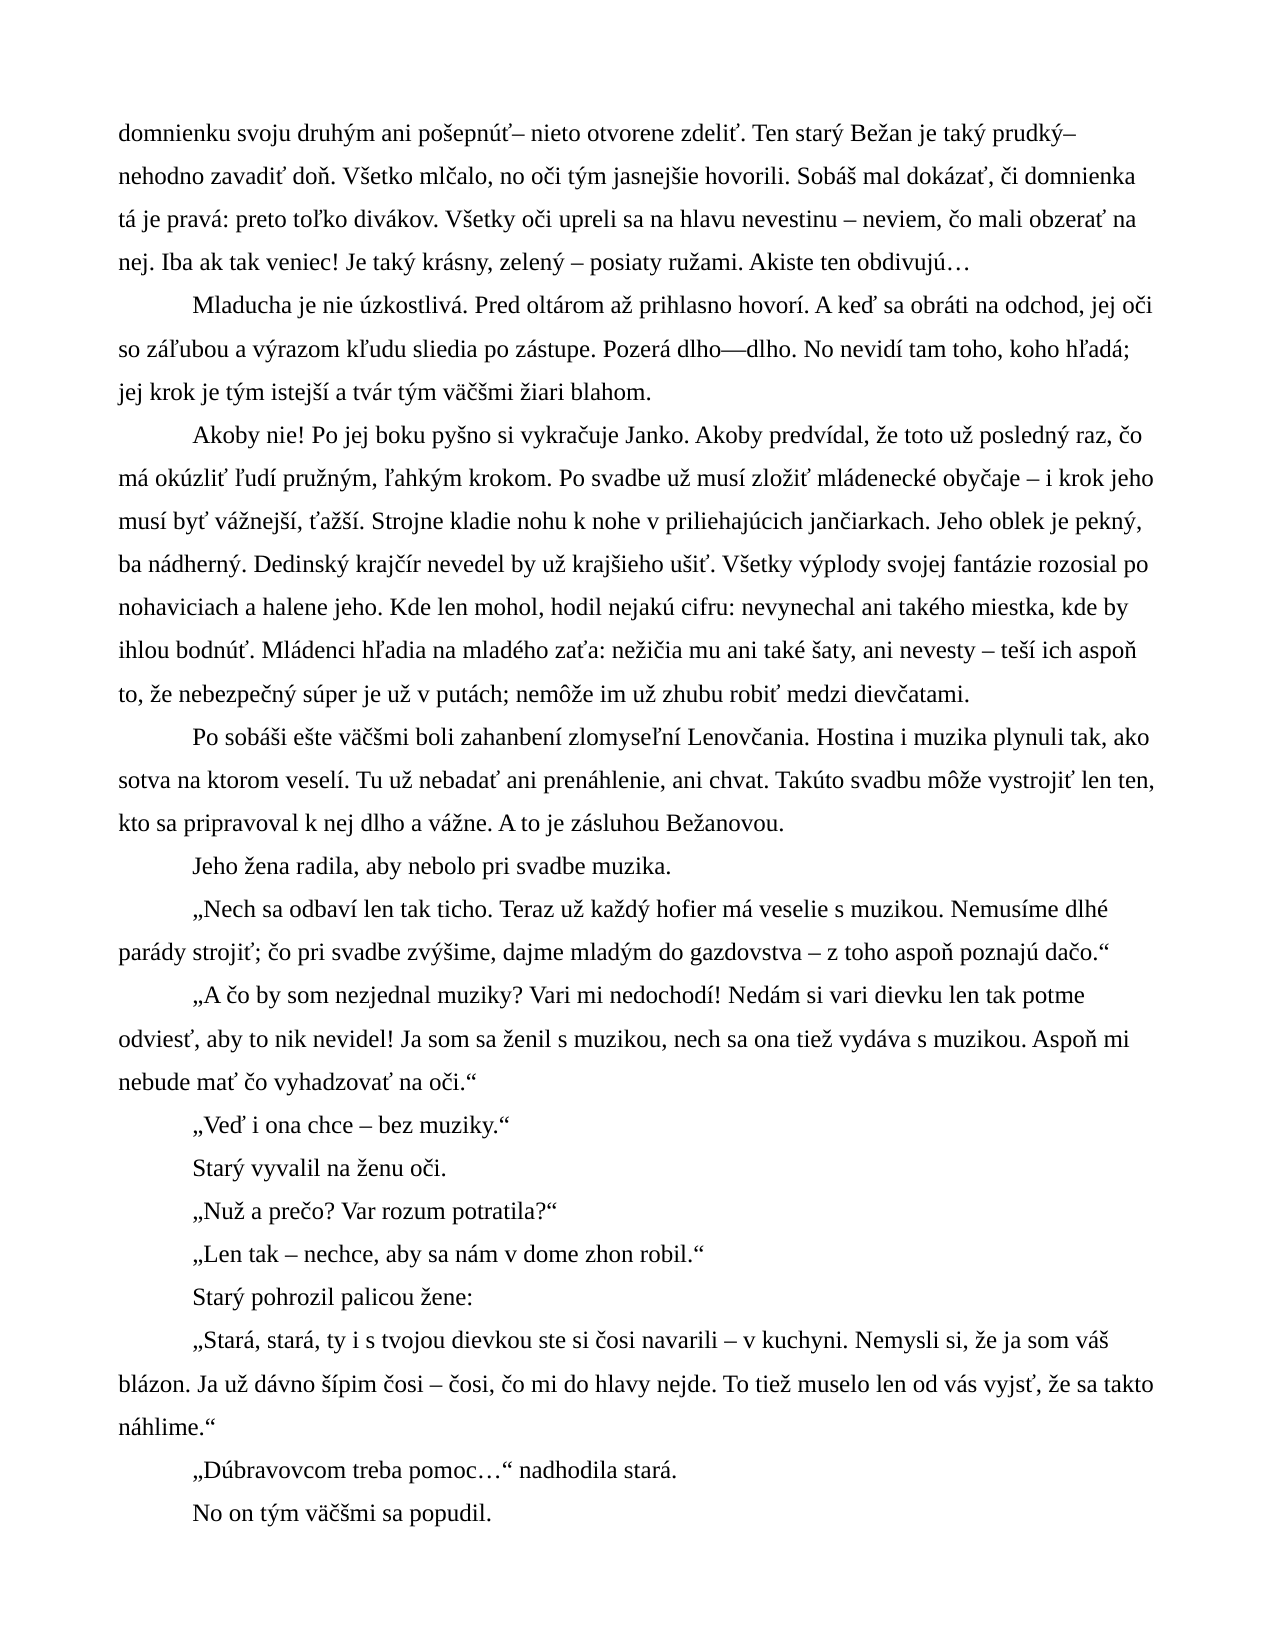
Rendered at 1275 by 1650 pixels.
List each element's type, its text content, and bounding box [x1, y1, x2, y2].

text „A čo by som nezjednal muziky? Vari mi nedochodí! Nedám si vari dievku len tak potme odviesť, aby to nik nevidel! Ja som sa ženil s muzikou, nech sa ona tiež vydáva s muzikou. Aspoň mi nebude mať čo vyhadzovať na oči.“ [118, 981, 1157, 1096]
text „Veď i ona chce – bez muziky.“ [118, 1110, 1157, 1139]
text No on tým väčšmi sa popudil. [118, 1498, 1157, 1527]
text Akoby nie! Po jej boku pyšno si vykračuje Janko. Akoby predvídal, že toto už posledný raz, čo má okúzliť ľudí pružným, ľahkým krokom. Po svadbe už musí zložiť mládenecké obyčaje – i krok jeho musí byť vážnejší, ťažší. Strojne kladie nohu k nohe v priliehajúcich jančiarkach. Jeho oblek je pekný, ba nádherný. Dedinský krajčír nevedel by už krajšieho ušiť. Všetky výplody svojej fantázie rozosial po nohaviciach a halene jeho. Kde len mohol, hodil nejakú cifru: nevynechal ani takého miestka, kde by ihlou bodnúť. Mládenci hľadia na mladého zaťa: nežičia mu ani také šaty, ani nevesty – teší ich aspoň to, že nebezpečný súper je už v putách; nemôže im už zhubu robiť medzi dievčatami. [118, 420, 1157, 707]
text Jeho žena radila, aby nebolo pri svadbe muzika. [118, 851, 1157, 880]
text Mladucha je nie úzkostlivá. Pred oltárom až prihlasno hovorí. A keď sa obráti na odchod, jej oči so záľubou a výrazom kľudu sliedia po zástupe. Pozerá dlho—dlho. No nevidí tam toho, koho hľadá; jej krok je tým istejší a tvár tým väčšmi žiari blahom. [118, 291, 1157, 406]
text „Dúbravovcom treba pomoc…“ nadhodila stará. [118, 1455, 1157, 1484]
text domnienku svoju druhým ani pošepnúť– nieto otvorene zdeliť. Ten starý Bežan je taký prudký– nehodno zavadiť doň. Všetko mlčalo, no oči tým jasnejšie hovorili. Sobáš mal dokázať, či domnienka tá je pravá: preto toľko divákov. Všetky oči upreli sa na hlavu nevestinu – neviem, čo mali obzerať na nej. Iba ak tak veniec! Je taký krásny, zelený – posiaty ružami. Akiste ten obdivujú… [118, 118, 1157, 276]
text „Nech sa odbaví len tak ticho. Teraz už každý hofier má veselie s muzikou. Nemusíme dlhé parády strojiť; čo pri svadbe zvýšime, dajme mladým do gazdovstva – z toho aspoň poznajú dačo.“ [118, 894, 1157, 966]
text „Len tak – nechce, aby sa nám v dome zhon robil.“ [118, 1239, 1157, 1268]
text Starý pohrozil palicou žene: [118, 1282, 1157, 1311]
text Po sobáši ešte väčšmi boli zahanbení zlomyseľní Lenovčania. Hostina i muzika plynuli tak, ako sotva na ktorom veselí. Tu už nebadať ani prenáhlenie, ani chvat. Takúto svadbu môže vystrojiť len ten, kto sa pripravoval k nej dlho a vážne. A to je zásluhou Bežanovou. [118, 722, 1157, 837]
text „Nuž a prečo? Var rozum potratila?“ [118, 1196, 1157, 1225]
text „Stará, stará, ty i s tvojou dievkou ste si čosi navarili – v kuchyni. Nemysli si, že ja som váš blázon. Ja už dávno šípim čosi – čosi, čo mi do hlavy nejde. To tiež muselo len od vás vyjsť, že sa takto náhlime.“ [118, 1326, 1157, 1441]
text Starý vyvalil na ženu oči. [118, 1153, 1157, 1182]
